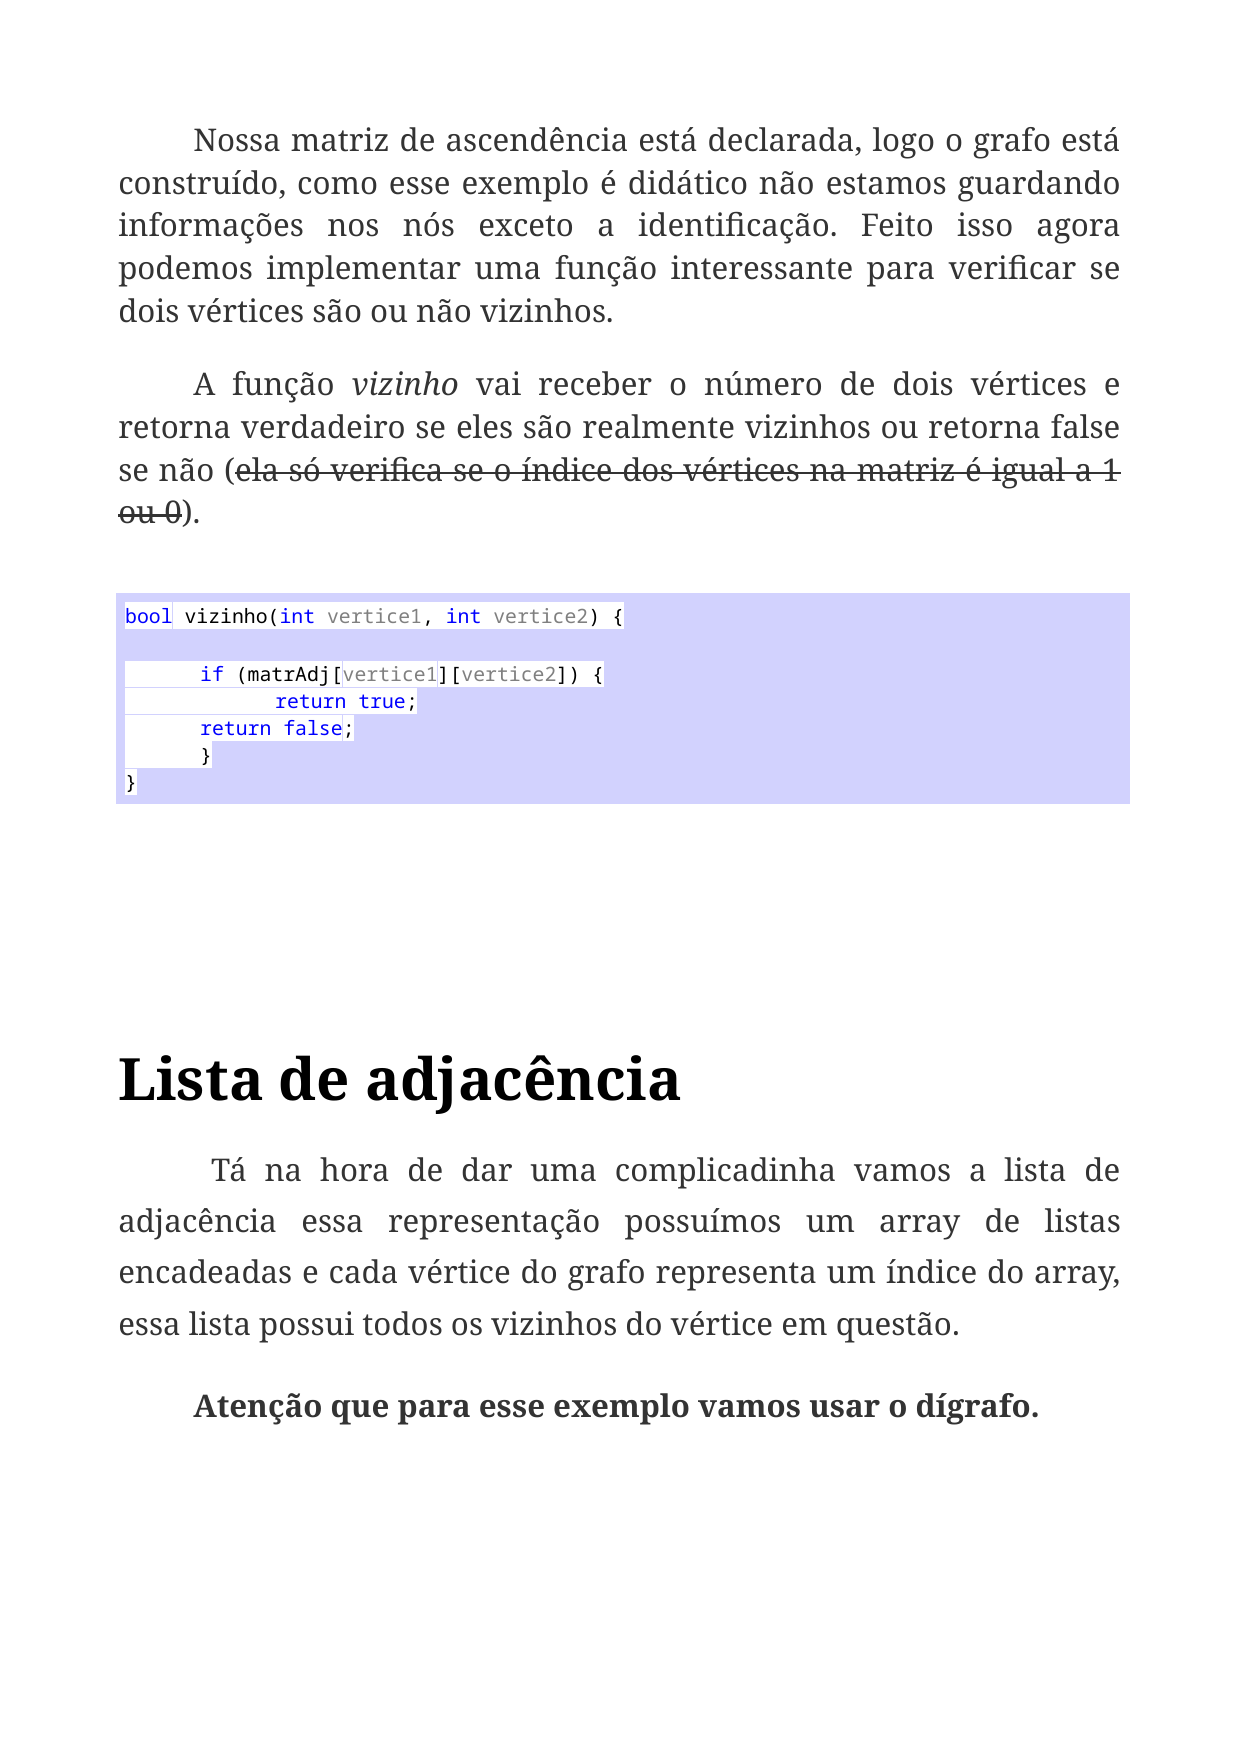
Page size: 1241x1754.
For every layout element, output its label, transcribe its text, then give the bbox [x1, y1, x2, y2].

subtitle Lista de adjacência [118, 1038, 1122, 1117]
text Atenção que para esse exemplo vamos usar o dígrafo. [118, 1384, 1122, 1426]
text bool vizinho(int vertice1, int vertice2) { [125, 602, 1121, 629]
text } [125, 768, 1121, 795]
text return true; [125, 687, 1121, 714]
text if (matrAdj[vertice1][vertice2]) { [125, 661, 1121, 687]
text Nossa matriz de ascendência está declarada, logo o grafo está construído, como esse exemplo é didático não estamos guardando informações nos nós exceto a identificação. Feito isso agora podemos implementar uma função interessante para verificar se dois vértices são ou não vizinhos. [118, 118, 1122, 331]
text return false; [125, 714, 1121, 741]
text } [125, 741, 1121, 768]
text Tá na hora de dar uma complicadinha vamos a lista de adjacência essa representação possuímos um array de listas encadeadas e cada vértice do grafo representa um índice do array, essa lista possui todos os vizinhos do vértice em questão. [118, 1148, 1122, 1344]
text A função vizinho vai receber o número de dois vértices e retorna verdadeiro se eles são realmente vizinhos ou retorna false se não (ela só verifica se o índice dos vértices na matriz é igual a 1 ou 0). [118, 362, 1122, 533]
